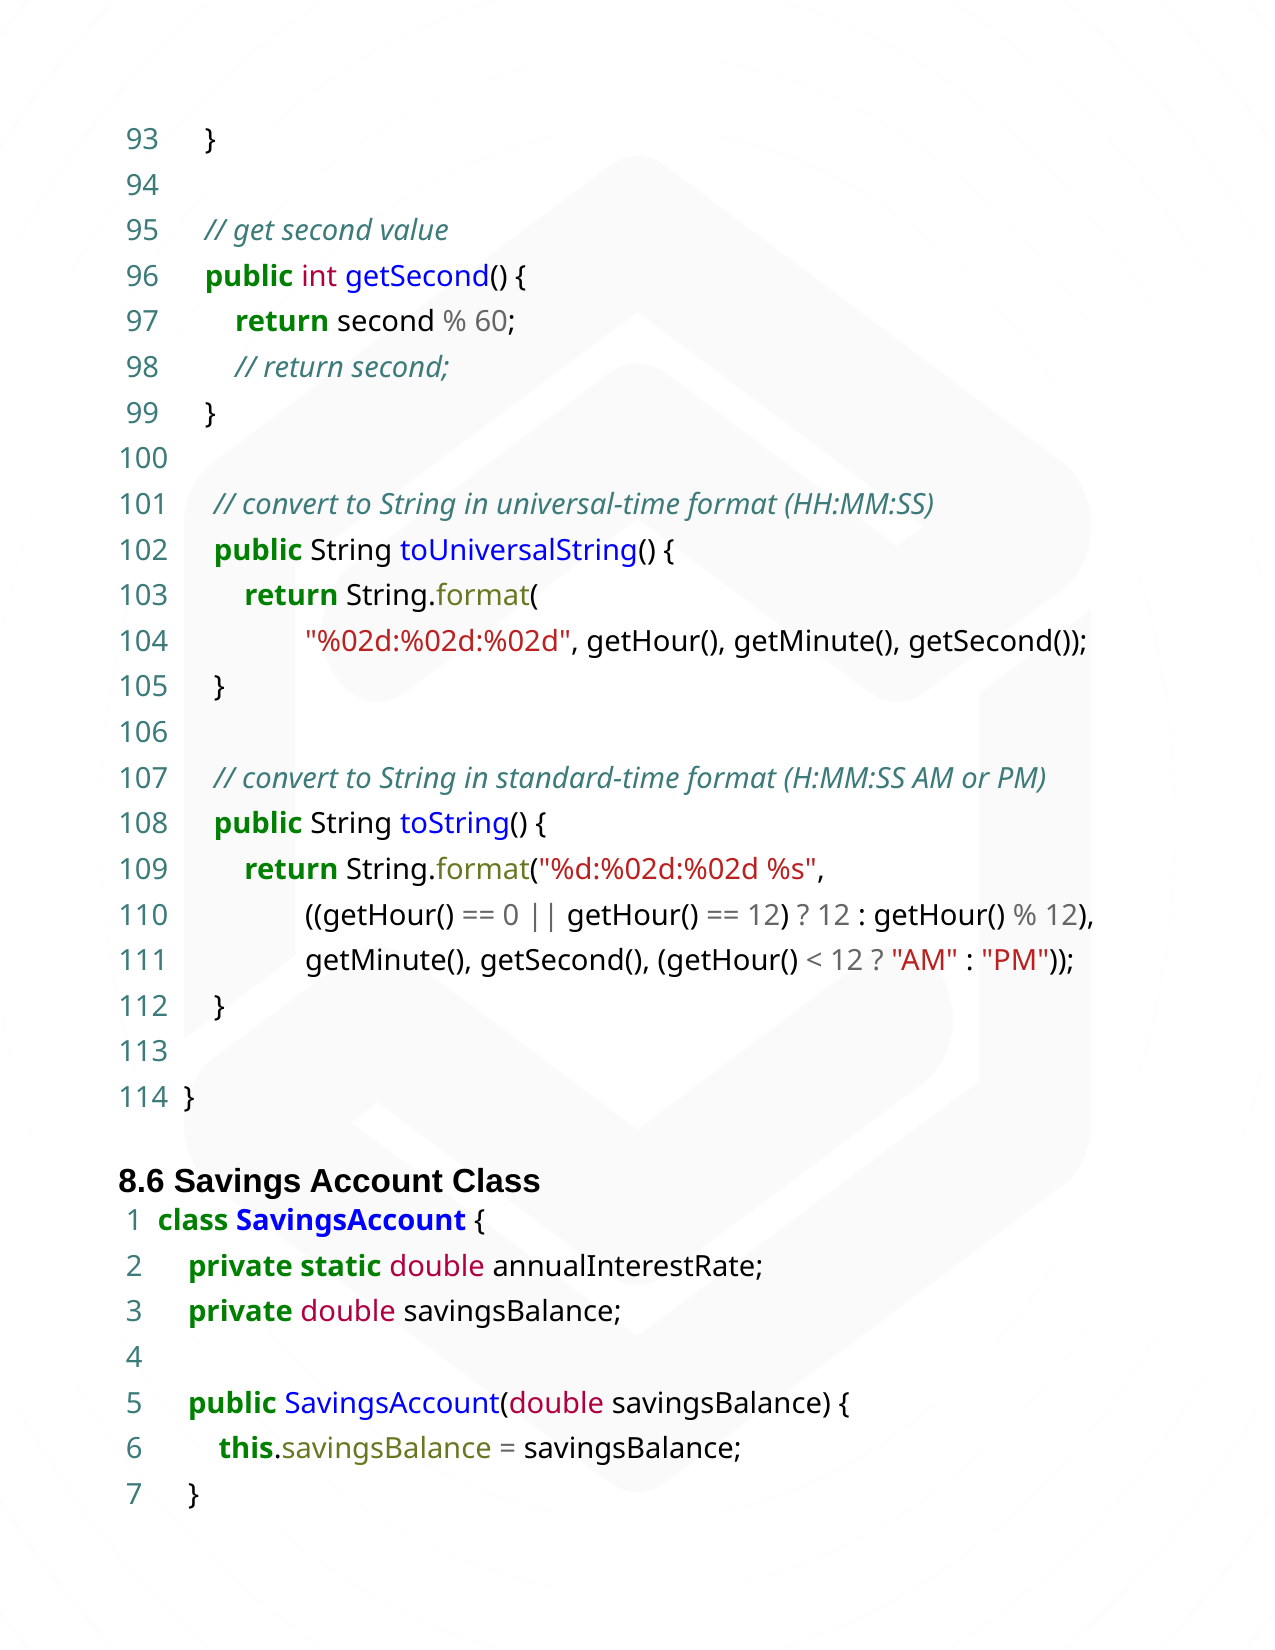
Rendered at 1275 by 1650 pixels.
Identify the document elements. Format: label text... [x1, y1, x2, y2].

text 5 public SavingsAccount(double savingsBalance) { [118, 1382, 1157, 1422]
text 102 public String toUniversalString() { [118, 529, 1157, 568]
text 97 return second % 60; [118, 301, 1157, 340]
text 103 return String.format( [118, 574, 1157, 614]
text 113 [118, 1031, 1157, 1070]
text 111 getMinute(), getSecond(), (getHour() < 12 ? "AM" : "PM")); [118, 939, 1157, 979]
subtitle 8.6 Savings Account Class [118, 1161, 1157, 1199]
text 96 public int getSecond() { [118, 255, 1157, 295]
text 93 } [118, 118, 1157, 158]
text 100 [118, 437, 1157, 477]
text 3 private double savingsBalance; [118, 1291, 1157, 1330]
text 108 public String toString() { [118, 802, 1157, 842]
text 7 } [118, 1473, 1157, 1513]
text 107 // convert to String in standard-time format (H:MM:SS AM or PM) [118, 757, 1157, 797]
text 105 } [118, 666, 1157, 705]
text 104 "%02d:%02d:%02d", getHour(), getMinute(), getSecond()); [118, 620, 1157, 660]
text 101 // convert to String in universal-time format (HH:MM:SS) [118, 483, 1157, 523]
text 98 // return second; [118, 346, 1157, 386]
text 112 } [118, 985, 1157, 1025]
text 99 } [118, 392, 1157, 432]
text 114 } [118, 1076, 1157, 1116]
text 110 ((getHour() == 0 || getHour() == 12) ? 12 : getHour() % 12), [118, 894, 1157, 933]
text 4 [118, 1336, 1157, 1376]
text 2 private static double annualInterestRate; [118, 1245, 1157, 1285]
text 106 [118, 711, 1157, 751]
text 94 [118, 164, 1157, 203]
text 6 this.savingsBalance = savingsBalance; [118, 1428, 1157, 1467]
text 1 class SavingsAccount { [118, 1199, 1157, 1239]
text 109 return String.format("%d:%02d:%02d %s", [118, 848, 1157, 888]
text 95 // get second value [118, 209, 1157, 249]
